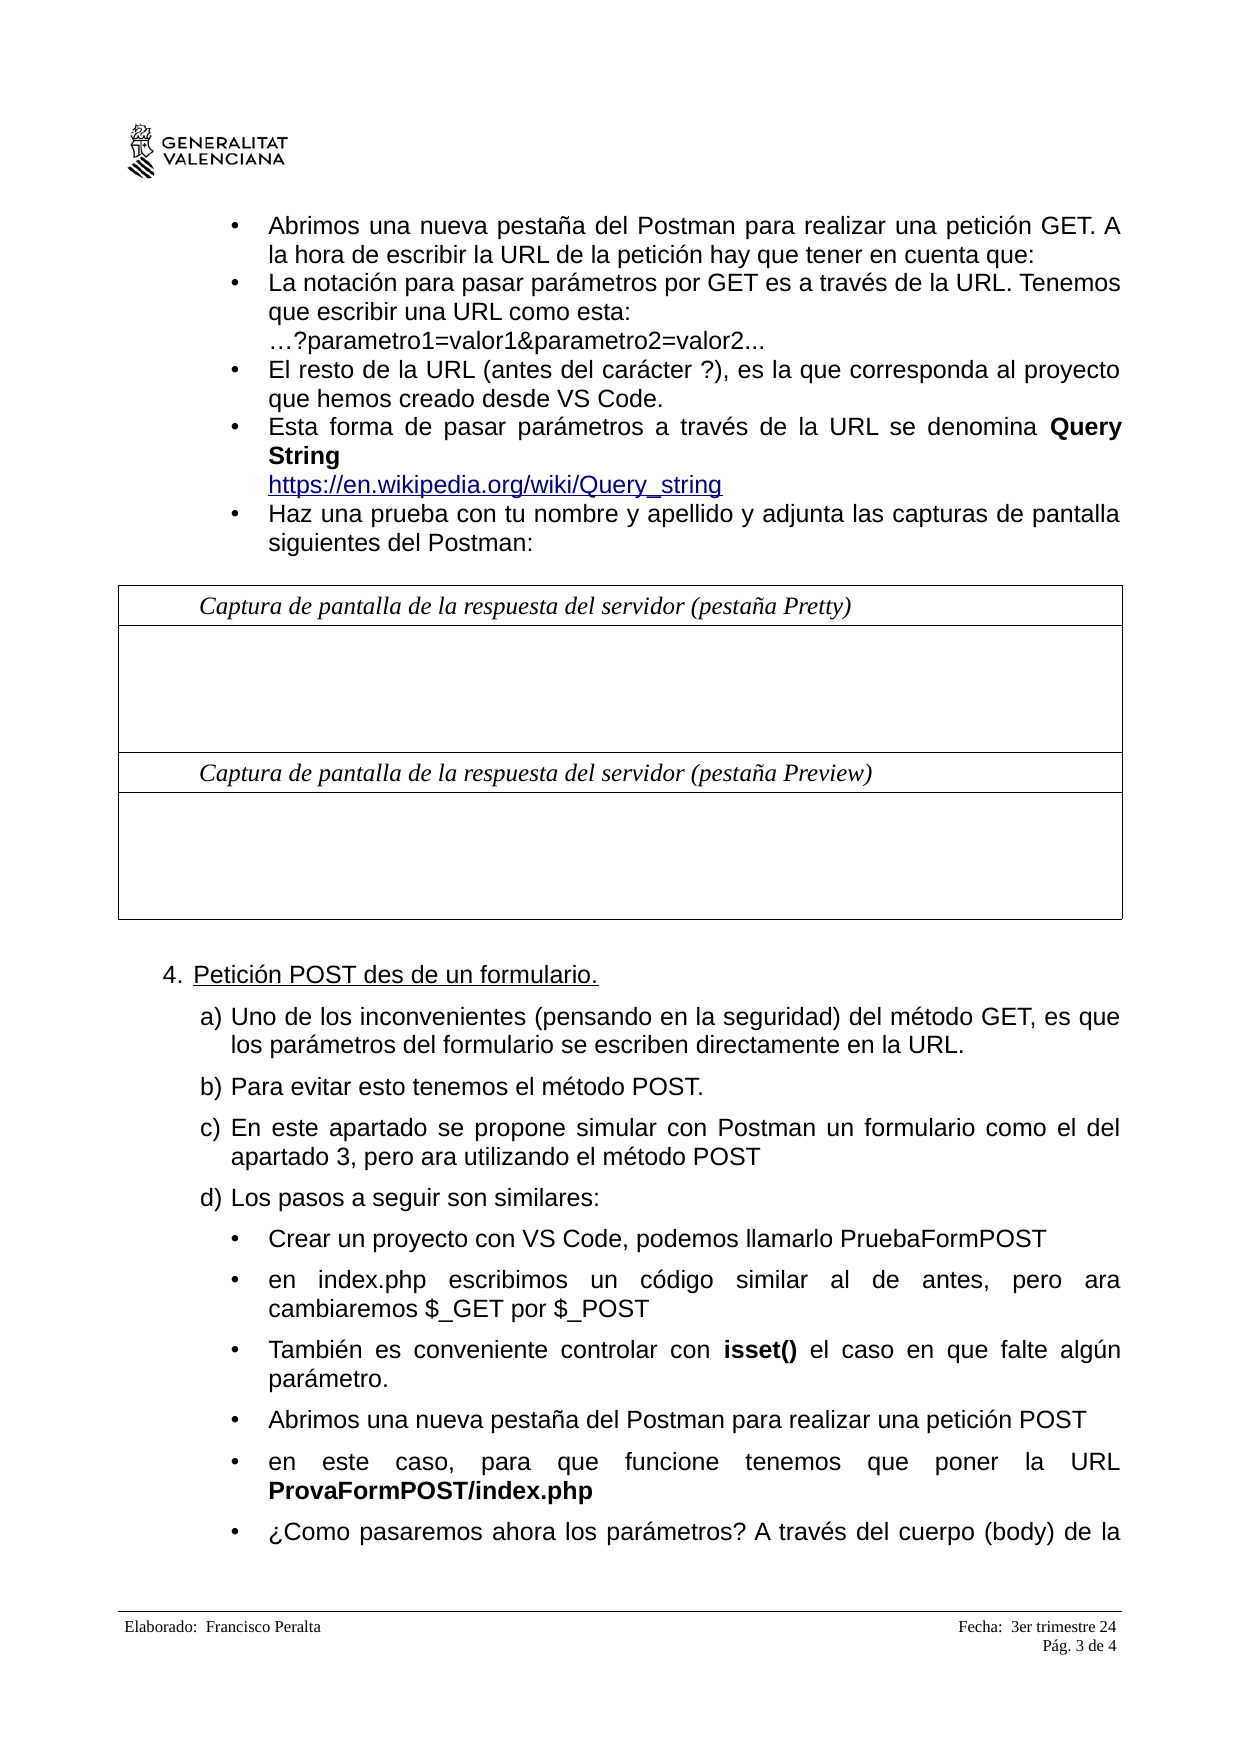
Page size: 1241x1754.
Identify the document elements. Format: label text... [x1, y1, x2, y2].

table_cell [119, 626, 1122, 752]
list Uno de los inconvenientes (pensando en la seguridad) del método GET, es que los parámetros del formulario se escriben directamente en la URL. [193, 1001, 1122, 1059]
picture [118, 118, 296, 182]
list Para evitar esto tenemos el método POST. [193, 1071, 1122, 1100]
list Los pasos a seguir son similares: [193, 1183, 1122, 1211]
list en index.php escribimos un código similar al de antes, pero ara cambiaremos $_GET por $_POST [231, 1265, 1122, 1323]
list En este apartado se propone simular con Postman un formulario como el del apartado 3, pero ara utilizando el método POST [193, 1113, 1122, 1170]
list También es conveniente controlar con isset() el caso en que falte algún parámetro. [231, 1335, 1122, 1393]
list Haz una prueba con tu nombre y apellido y adjunta las capturas de pantalla siguientes del Postman: [231, 499, 1122, 556]
list …?parametro1=valor1&parametro2=valor2... [231, 326, 1122, 355]
table_header Captura de pantalla de la respuesta del servidor (pestaña Pretty) [119, 586, 1122, 625]
list ¿Como pasaremos ahora los parámetros? A través del cuerpo (body) de la [231, 1517, 1122, 1546]
list Abrimos una nueva pestaña del Postman para realizar una petición POST [231, 1406, 1122, 1434]
list Petición POST des de un formulario. [156, 960, 1122, 989]
list El resto de la URL (antes del carácter ?), es la que corresponda al proyecto que hemos creado desde VS Code. [231, 355, 1122, 412]
list Abrimos una nueva pestaña del Postman para realizar una petición GET. A la hora de escribir la URL de la petición hay que tener en cuenta que: [231, 211, 1122, 268]
list en este caso, para que funcione tenemos que poner la URL ProvaFormPOST/index.php [231, 1447, 1122, 1504]
table_cell Captura de pantalla de la respuesta del servidor (pestaña Preview) [119, 753, 1122, 792]
table_cell [119, 793, 1122, 919]
list https://en.wikipedia.org/wiki/Query_string [231, 470, 1122, 499]
list Crear un proyecto con VS Code, podemos llamarlo PruebaFormPOST [231, 1224, 1122, 1253]
list La notación para pasar parámetros por GET es a través de la URL. Tenemos que escribir una URL como esta: [231, 268, 1122, 326]
list Esta forma de pasar parámetros a través de la URL se denomina Query String [231, 412, 1122, 470]
